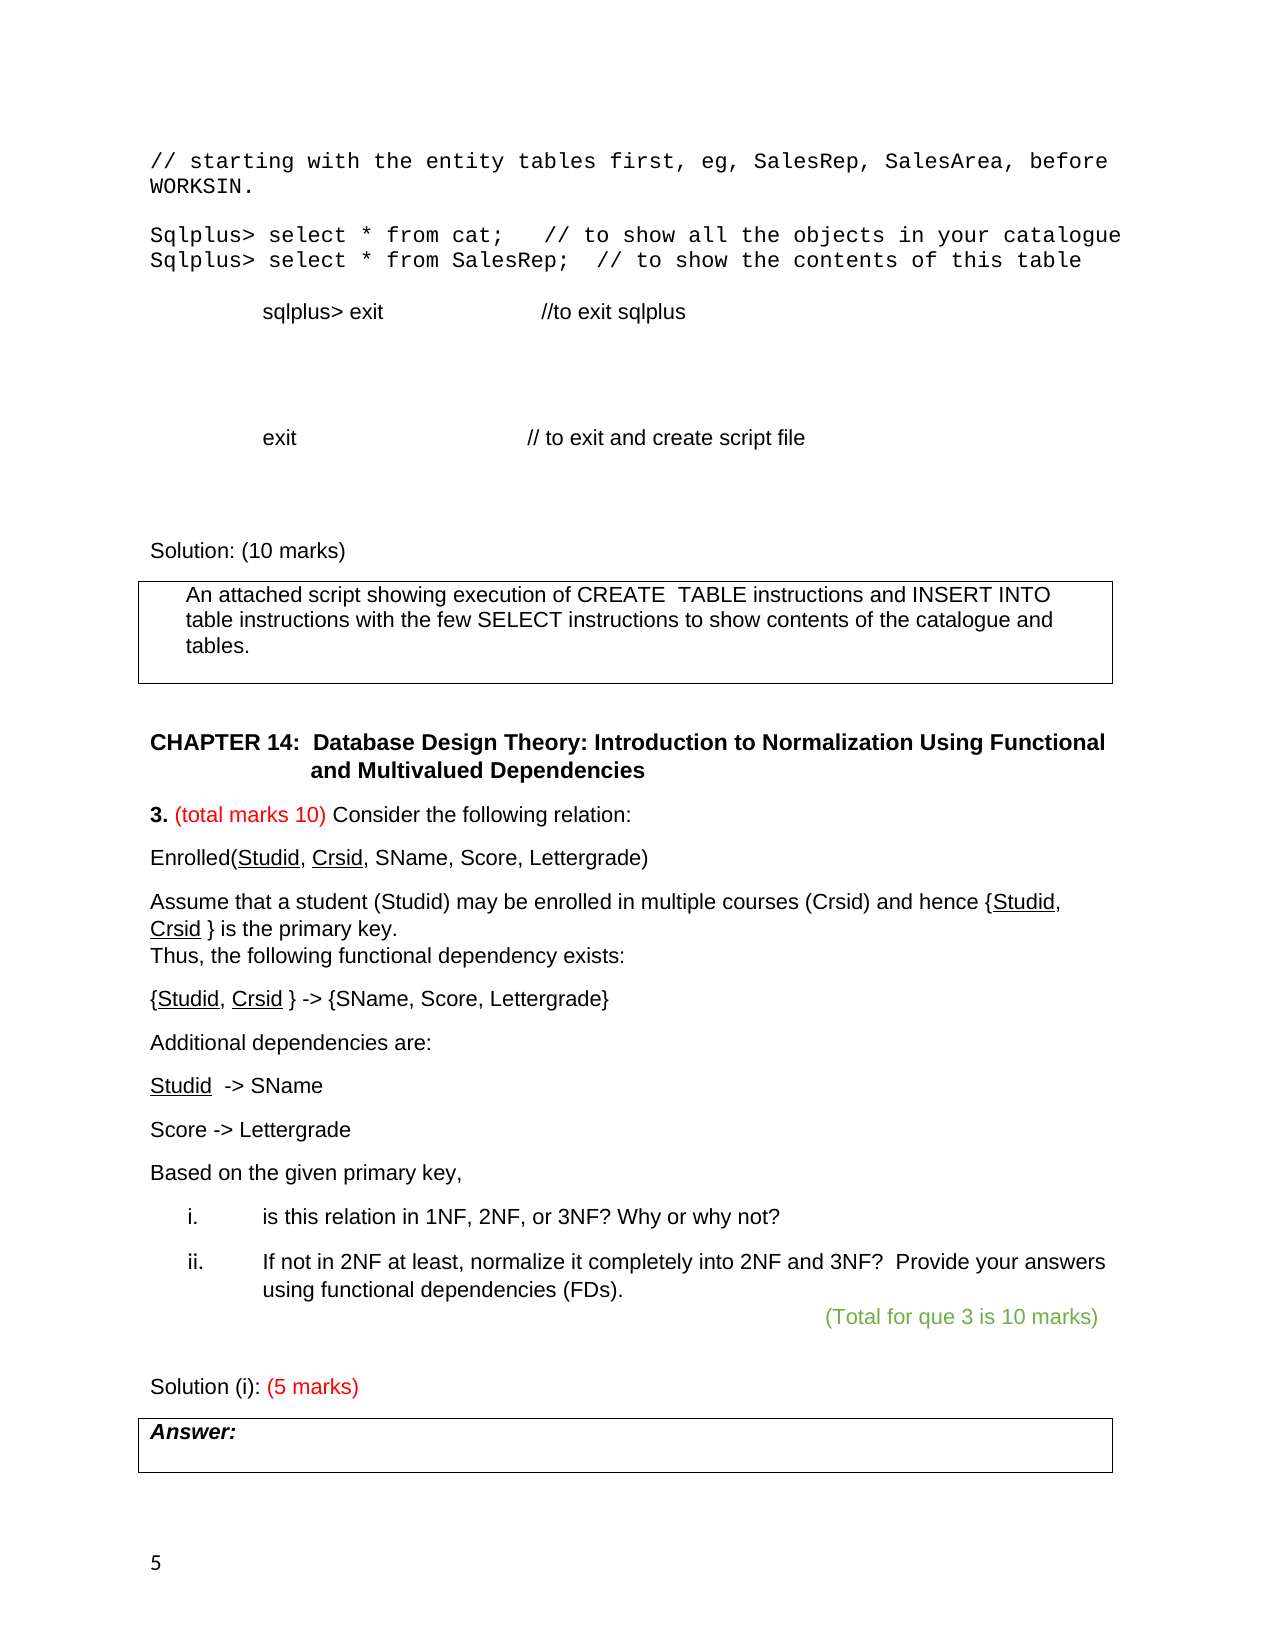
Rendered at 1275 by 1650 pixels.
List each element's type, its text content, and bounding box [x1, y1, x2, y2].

text Solution: (10 marks) [150, 537, 1125, 563]
text Sqlplus> select * from cat; // to show all the objects in your catalogue [150, 224, 1125, 249]
text Score -> Lettergrade [150, 1117, 1125, 1142]
list exit // to exit and create script file [262, 425, 1125, 450]
text // starting with the entity tables first, eg, SalesRep, SalesArea, before WORKSIN. [150, 150, 1125, 199]
table_header Answer: [139, 1419, 1112, 1472]
text Assume that a student (Studid) may be enrolled in multiple courses (Crsid) and hence {Studid, Crsid } is the primary key. Thus, the following functional dependency exists: [150, 889, 1125, 968]
subtitle If not in 2NF at least, normalize it completely into 2NF and 3NF? Provide your answers using functional dependencies (FDs). (Total for que 3 is 10 marks) [187, 1247, 1125, 1356]
text {Studid, Crsid } -> {SName, Score, Lettergrade} [150, 986, 1125, 1011]
subtitle is this relation in 1NF, 2NF, or 3NF? Why or why not? [187, 1204, 1125, 1229]
list sqlplus> exit //to exit sqlplus [262, 274, 1125, 324]
table_header An attached script showing execution of CREATE TABLE instructions and INSERT INTO table instructions with the few SELECT instructions to show contents of the catalogue and tables. [139, 582, 1112, 683]
text Additional dependencies are: [150, 1029, 1125, 1055]
text CHAPTER 14: Database Design Theory: Introduction to Normalization Using Functional and Multivalued Dependencies [150, 729, 1125, 783]
text Sqlplus> select * from SalesRep; // to show the contents of this table [150, 249, 1125, 274]
text 3. (total marks 10) Consider the following relation: [150, 802, 1125, 827]
text Solution (i): (5 marks) [150, 1374, 1125, 1399]
text Enrolled(Studid, Crsid, SName, Score, Lettergrade) [150, 845, 1125, 870]
subtitle Based on the given primary key, [150, 1160, 1125, 1185]
text Studid -> SName [150, 1073, 1125, 1098]
